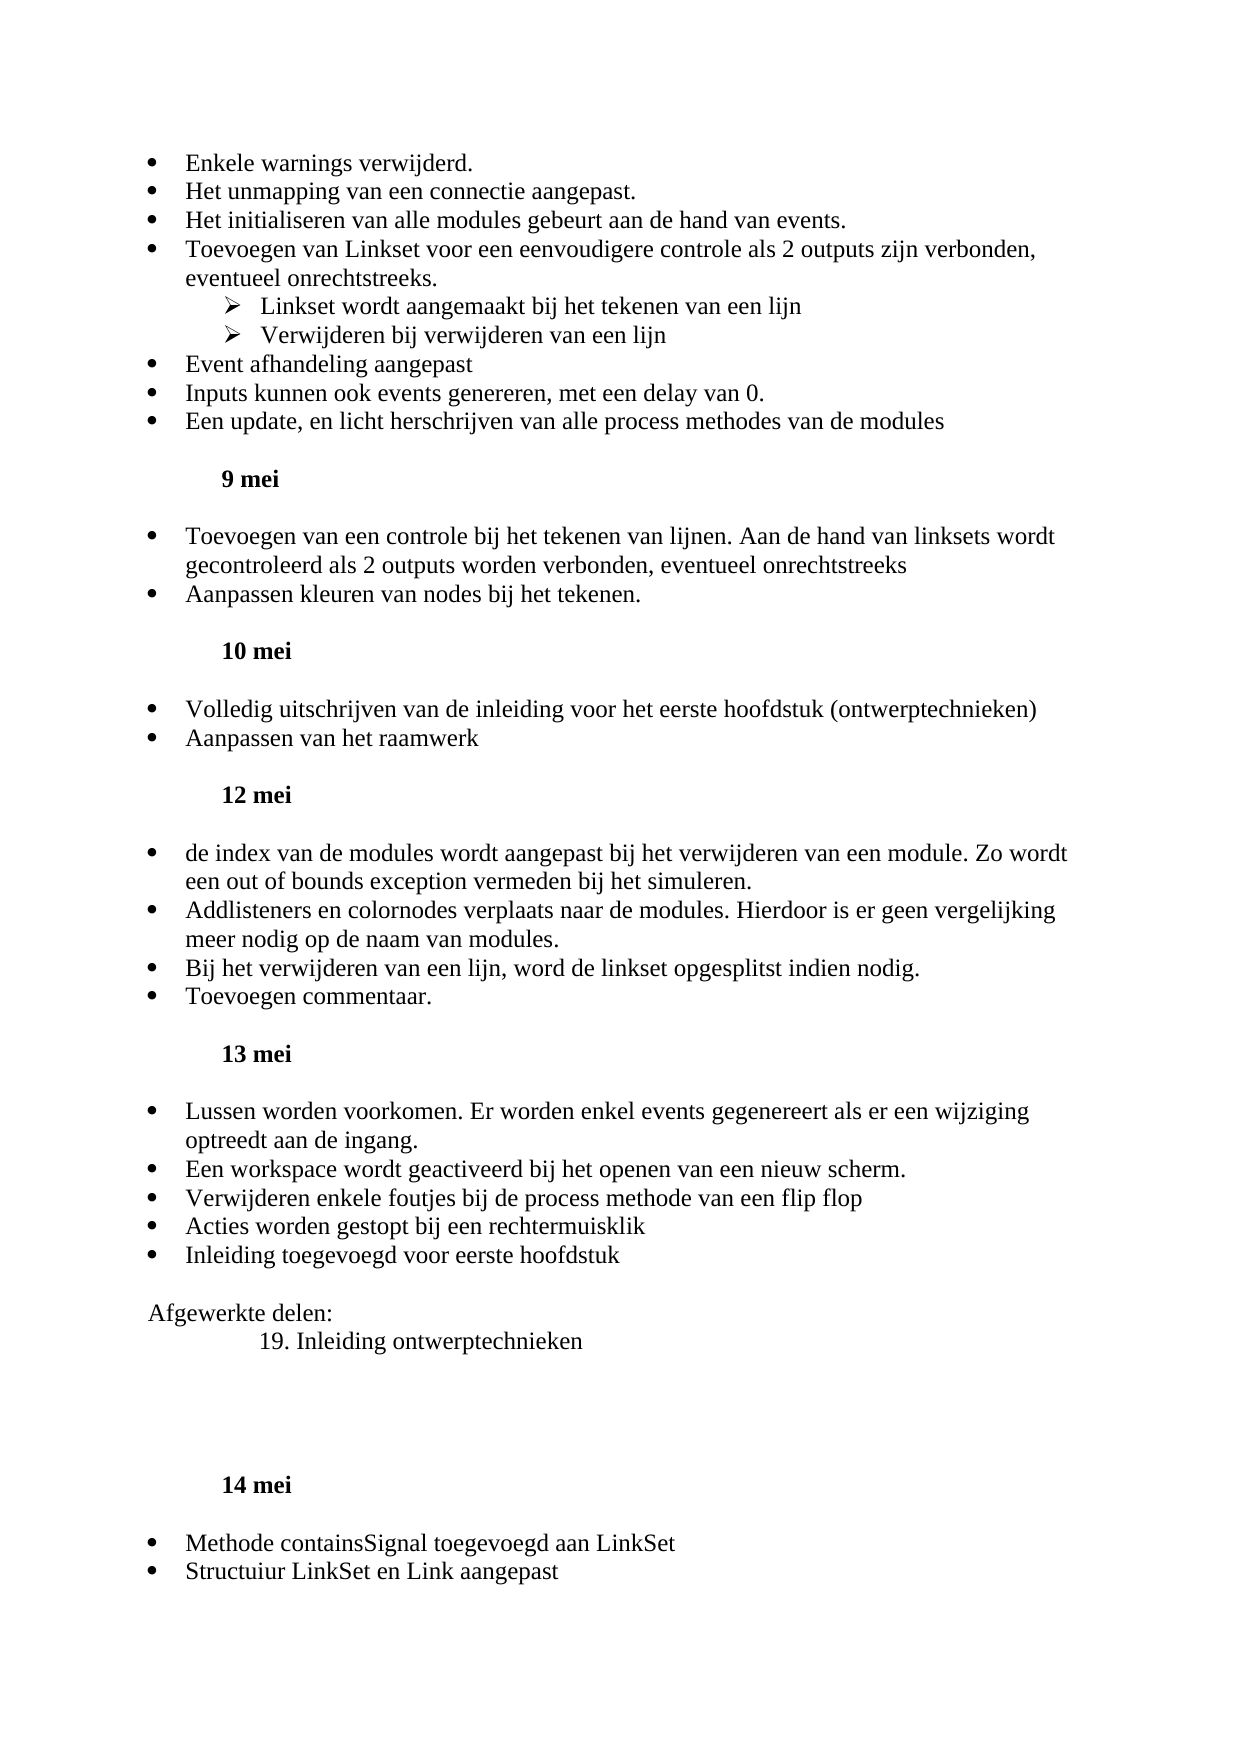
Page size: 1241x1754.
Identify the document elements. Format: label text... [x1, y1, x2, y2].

list Structuiur LinkSet en Link aangepast [148, 1556, 1093, 1585]
list Volledig uitschrijven van de inleiding voor het eerste hoofdstuk (ontwerptechnieken) [148, 694, 1093, 723]
list Een workspace wordt geactiveerd bij het openen van een nieuw scherm. [148, 1154, 1093, 1183]
list Addlisteners en colornodes verplaats naar de modules. Hierdoor is er geen vergelijking meer nodig op de naam van modules. [148, 895, 1093, 953]
list Linkset wordt aangemaakt bij het tekenen van een lijn [223, 291, 1093, 320]
list Toevoegen van een controle bij het tekenen van lijnen. Aan de hand van linksets wordt gecontroleerd als 2 outputs worden verbonden, eventueel onrechtstreeks [148, 521, 1093, 579]
text 12 mei [221, 780, 1093, 809]
list Het initialiseren van alle modules gebeurt aan de hand van events. [148, 205, 1093, 234]
list Inleiding toegevoegd voor eerste hoofdstuk [148, 1240, 1093, 1269]
list Verwijderen enkele foutjes bij de process methode van een flip flop [148, 1183, 1093, 1211]
text 9 mei [221, 464, 1093, 493]
list Het unmapping van een connectie aangepast. [148, 176, 1093, 205]
text 14 mei [221, 1470, 1093, 1499]
list Inputs kunnen ook events genereren, met een delay van 0. [148, 378, 1093, 406]
text 13 mei [221, 1039, 1093, 1068]
text 10 mei [221, 636, 1093, 665]
list Toevoegen commentaar. [148, 981, 1093, 1010]
list Een update, en licht herschrijven van alle process methodes van de modules [148, 406, 1093, 435]
list Toevoegen van Linkset voor een eenvoudigere controle als 2 outputs zijn verbonden, eventueel onrechtstreeks. [148, 234, 1093, 291]
list Event afhandeling aangepast [148, 349, 1093, 378]
list Acties worden gestopt bij een rechtermuisklik [148, 1211, 1093, 1240]
list Bij het verwijderen van een lijn, word de linkset opgesplitst indien nodig. [148, 953, 1093, 981]
list Aanpassen van het raamwerk [148, 723, 1093, 751]
list Enkele warnings verwijderd. [148, 148, 1093, 176]
text 19. Inleiding ontwerptechnieken [258, 1326, 1093, 1355]
list Lussen worden voorkomen. Er worden enkel events gegenereert als er een wijziging optreedt aan de ingang. [148, 1096, 1093, 1154]
list Methode containsSignal toegevoegd aan LinkSet [148, 1528, 1093, 1556]
list de index van de modules wordt aangepast bij het verwijderen van een module. Zo wordt een out of bounds exception vermeden bij het simuleren. [148, 838, 1093, 895]
list Verwijderen bij verwijderen van een lijn [223, 320, 1093, 349]
list Aanpassen kleuren van nodes bij het tekenen. [148, 579, 1093, 608]
text Afgewerkte delen: [148, 1298, 1093, 1326]
